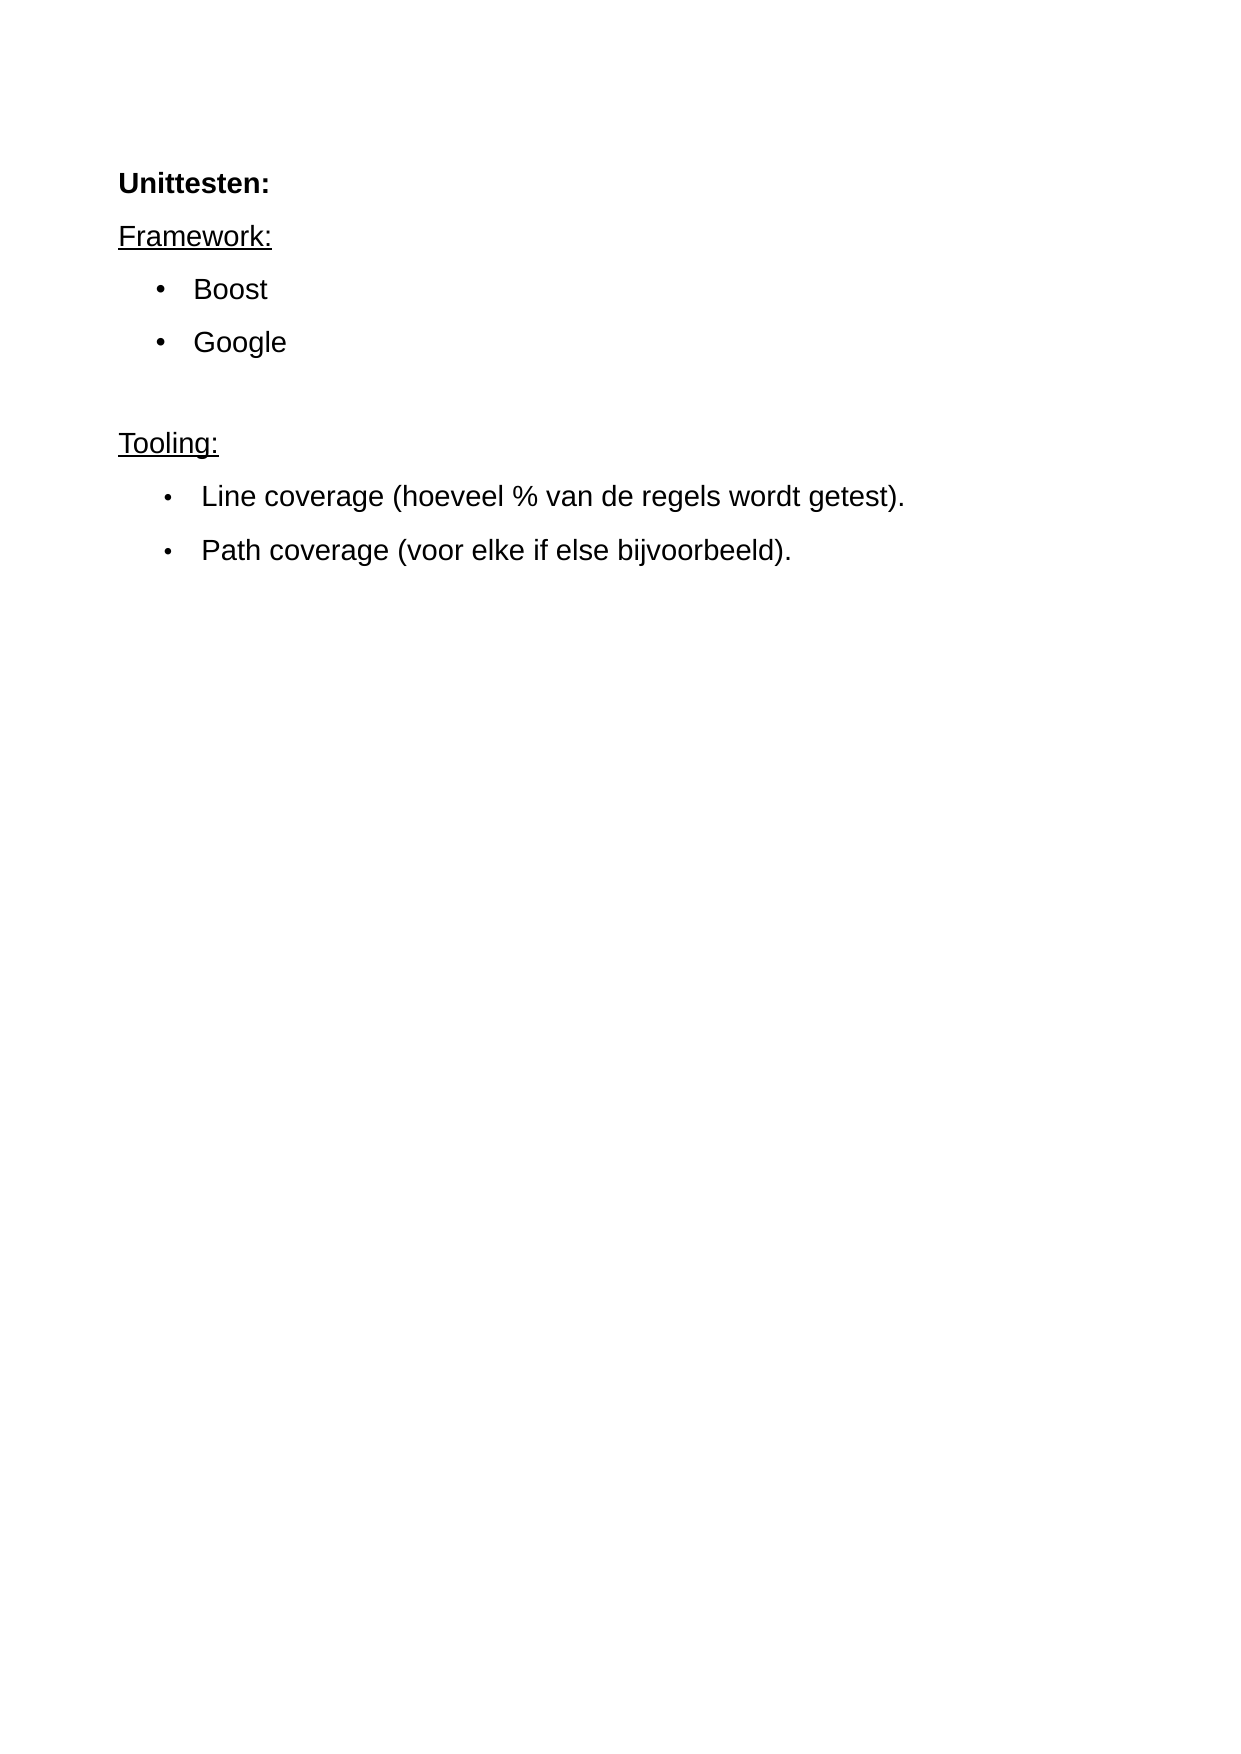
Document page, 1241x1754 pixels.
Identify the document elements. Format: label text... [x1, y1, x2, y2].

text Tooling: [118, 426, 1122, 460]
list Google [156, 325, 1122, 359]
list Boost [156, 272, 1122, 306]
text Framework: [118, 219, 1122, 252]
list Path coverage (voor elke if else bijvoorbeeld). [164, 532, 1122, 566]
text Unittesten: [118, 166, 1122, 199]
list Line coverage (hoeveel % van de regels wordt getest). [164, 479, 1122, 513]
